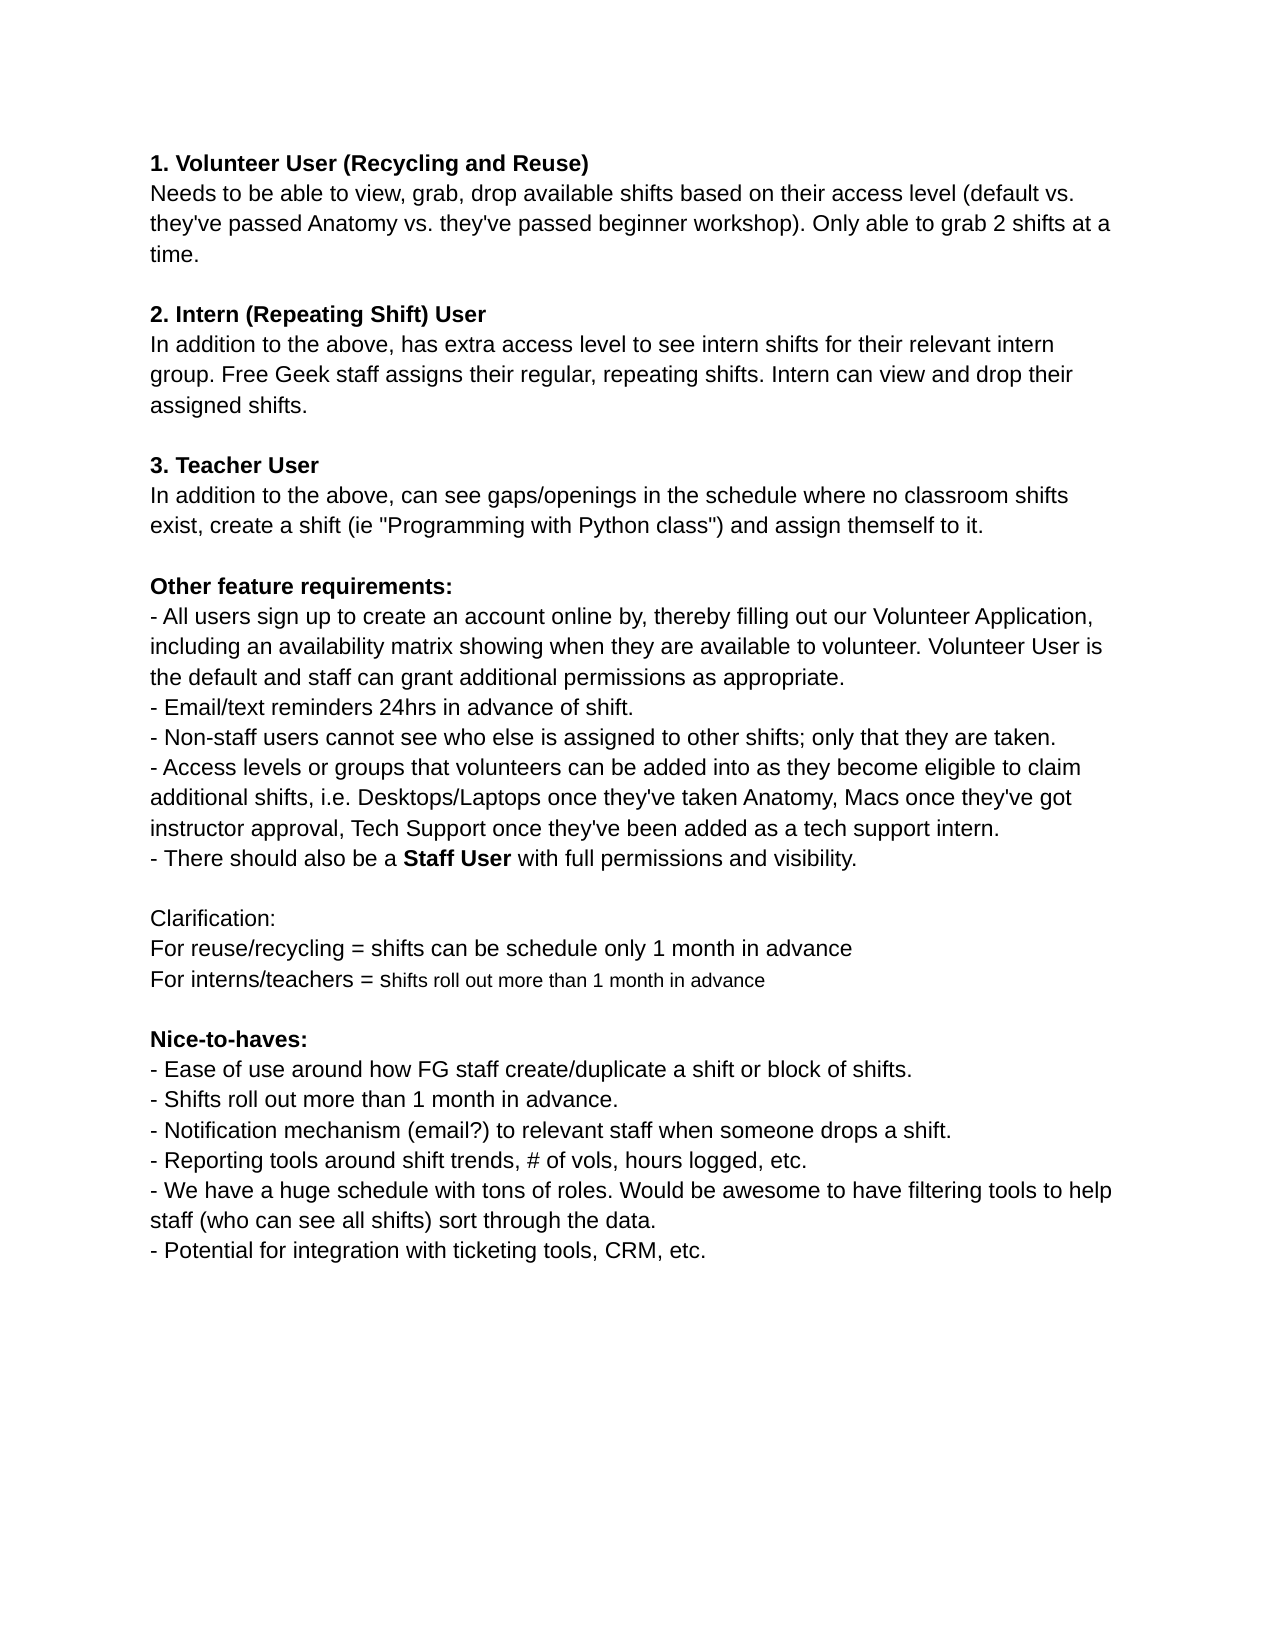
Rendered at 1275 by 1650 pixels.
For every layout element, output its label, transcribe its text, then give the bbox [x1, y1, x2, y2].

text In addition to the above, can see gaps/openings in the schedule where no classroom shifts exist, create a shift (ie "Programming with Python class") and assign themself to it. [150, 482, 1125, 539]
text Other feature requirements: [150, 573, 1125, 599]
text - Access levels or groups that volunteers can be added into as they become eligible to claim additional shifts, i.e. Desktops/Laptops once they've taken Anatomy, Macs once they've got instructor approval, Tech Support once they've been added as a tech support intern. [150, 754, 1125, 841]
text - Potential for integration with ticketing tools, CRM, etc. [150, 1237, 1125, 1264]
text - Reporting tools around shift trends, # of vols, hours logged, etc. [150, 1147, 1125, 1173]
text - Shifts roll out more than 1 month in advance. [150, 1086, 1125, 1113]
text Needs to be able to view, grab, drop available shifts based on their access level (default vs. they've passed Anatomy vs. they've passed beginner workshop). Only able to grab 2 shifts at a time. [150, 180, 1125, 267]
text - Ease of use around how FG staff create/duplicate a shift or block of shifts. [150, 1056, 1125, 1083]
text - Email/text reminders 24hrs in advance of shift. [150, 694, 1125, 720]
text 2. Intern (Repeating Shift) User [150, 301, 1125, 327]
text For interns/teachers = shifts roll out more than 1 month in advance [150, 966, 1125, 992]
text - All users sign up to create an account online by, thereby filling out our Volunteer Application, including an availability matrix showing when they are available to volunteer. Volunteer User is the default and staff can grant additional permissions as appropriate. [150, 603, 1125, 690]
text 1. Volunteer User (Recycling and Reuse) [150, 150, 1125, 176]
text Nice-to-haves: [150, 1026, 1125, 1052]
text - Notification mechanism (email?) to relevant staff when someone drops a shift. [150, 1117, 1125, 1143]
text 3. Teacher User [150, 452, 1125, 478]
text For reuse/recycling = shifts can be schedule only 1 month in advance [150, 935, 1125, 962]
text - We have a huge schedule with tons of roles. Would be awesome to have filtering tools to help staff (who can see all shifts) sort through the data. [150, 1177, 1125, 1234]
text In addition to the above, has extra access level to see intern shifts for their relevant intern group. Free Geek staff assigns their regular, repeating shifts. Intern can view and drop their assigned shifts. [150, 331, 1125, 418]
text Clarification: [150, 905, 1125, 932]
text - Non-staff users cannot see who else is assigned to other shifts; only that they are taken. [150, 724, 1125, 750]
text - There should also be a Staff User with full permissions and visibility. [150, 845, 1125, 871]
